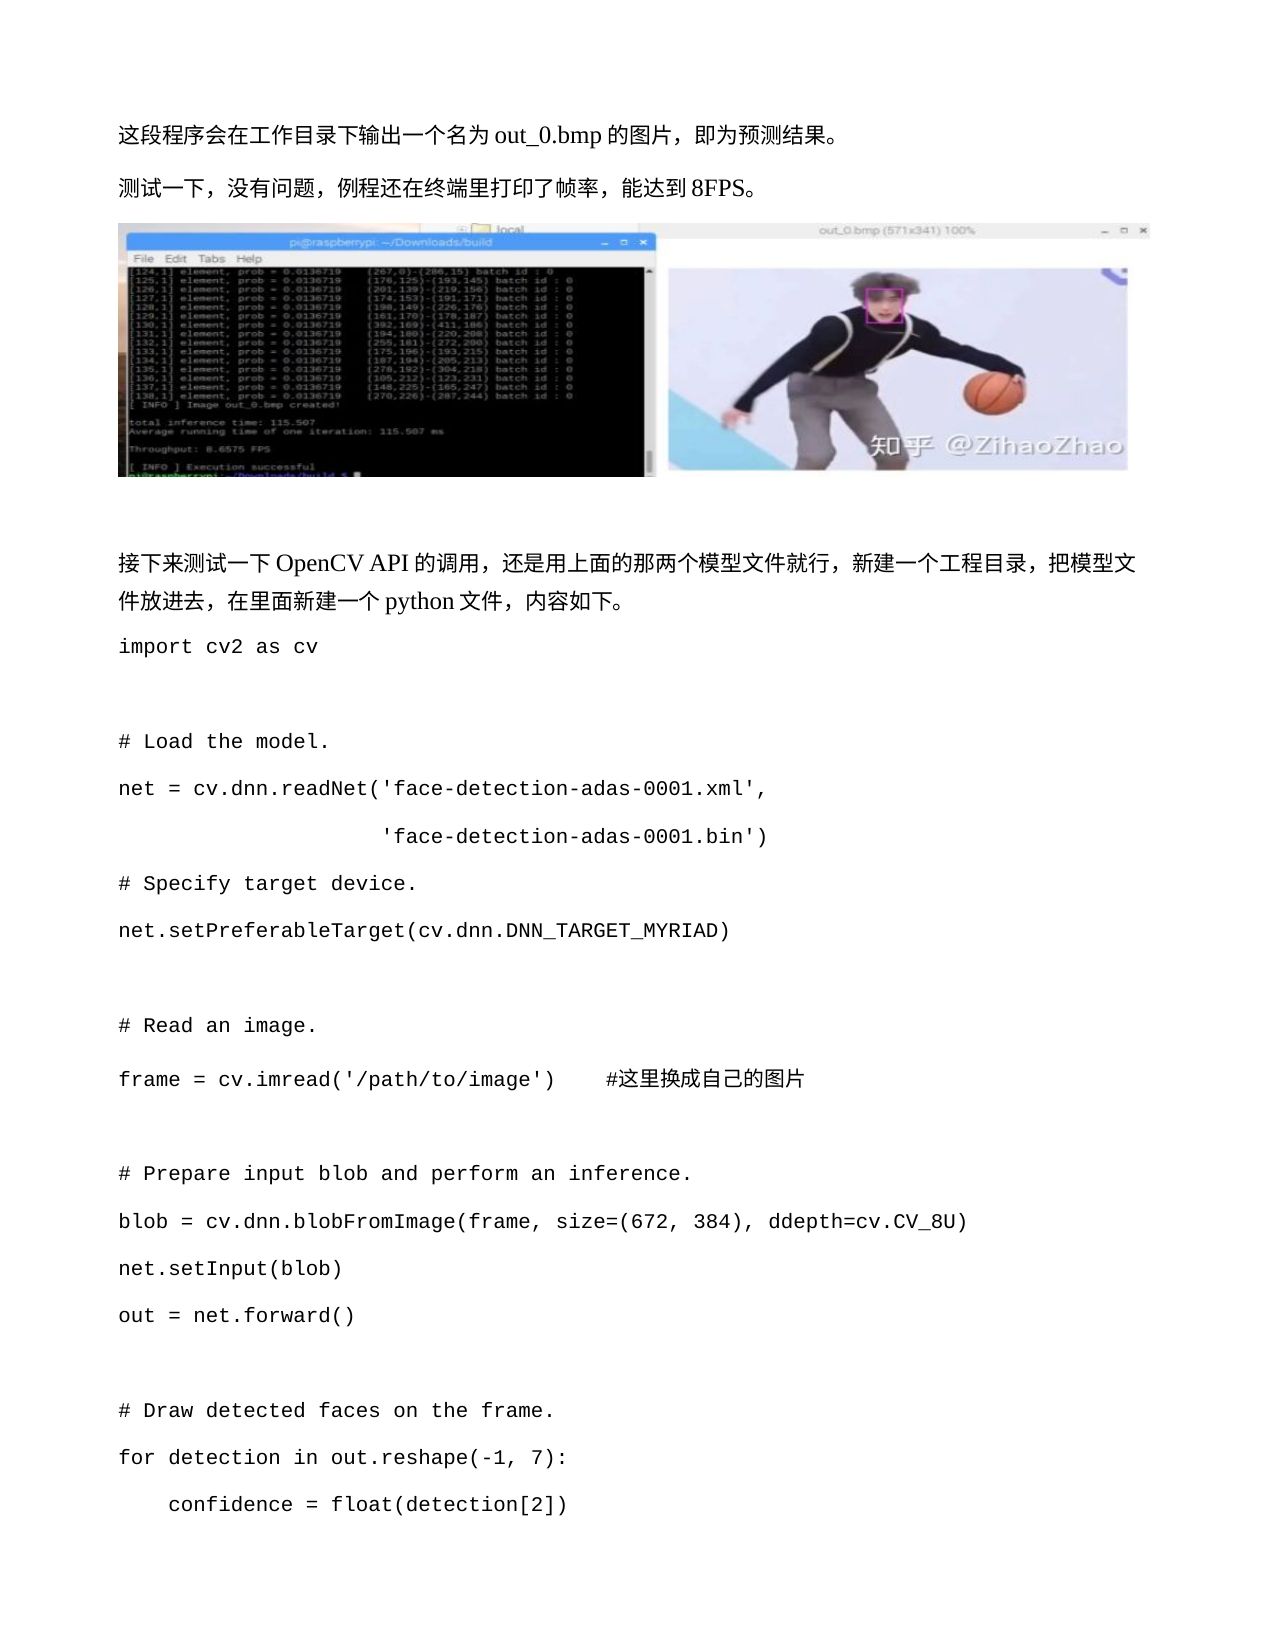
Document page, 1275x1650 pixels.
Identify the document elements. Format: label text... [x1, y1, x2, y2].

text for detection in out.reshape(-1, 7): [118, 1447, 1157, 1471]
text # Prepare input blob and perform an inference. [118, 1163, 1157, 1187]
text ​ confidence = float(detection[2]) [118, 1494, 1157, 1518]
text net = cv.dnn.readNet('face-detection-adas-0001.xml', [118, 778, 1157, 802]
text ​ 'face-detection-adas-0001.bin') [118, 826, 1157, 849]
text # Draw detected faces on the frame. [118, 1400, 1157, 1423]
text blob = cv.dnn.blobFromImage(frame, size=(672, 384), ddepth=cv.CV_8U) [118, 1211, 1157, 1234]
text # Specify target device. [118, 873, 1157, 897]
text 接下来测试一下OpenCV API的调用，还是用上面的那两个模型文件就行，新建一个工程目录，把模型文件放进去，在里面新建一个python文件，内容如下。 [118, 546, 1157, 616]
picture [118, 223, 1150, 477]
text # Read an image. [118, 1015, 1157, 1038]
text frame = cv.imread('/path/to/image') #这里换成自己的图片 [118, 1062, 1157, 1092]
text net.setPreferableTarget(cv.dnn.DNN_TARGET_MYRIAD) [118, 920, 1157, 944]
text out = net.forward() [118, 1305, 1157, 1329]
text # Load the model. [118, 731, 1157, 755]
text import cv2 as cv [118, 636, 1157, 660]
text 这段程序会在工作目录下输出一个名为out_0.bmp的图片，即为预测结果。 [118, 118, 1157, 150]
text 测试一下，没有问题，例程还在终端里打印了帧率，能达到8FPS。 [118, 171, 1157, 202]
text net.setInput(blob) [118, 1258, 1157, 1282]
